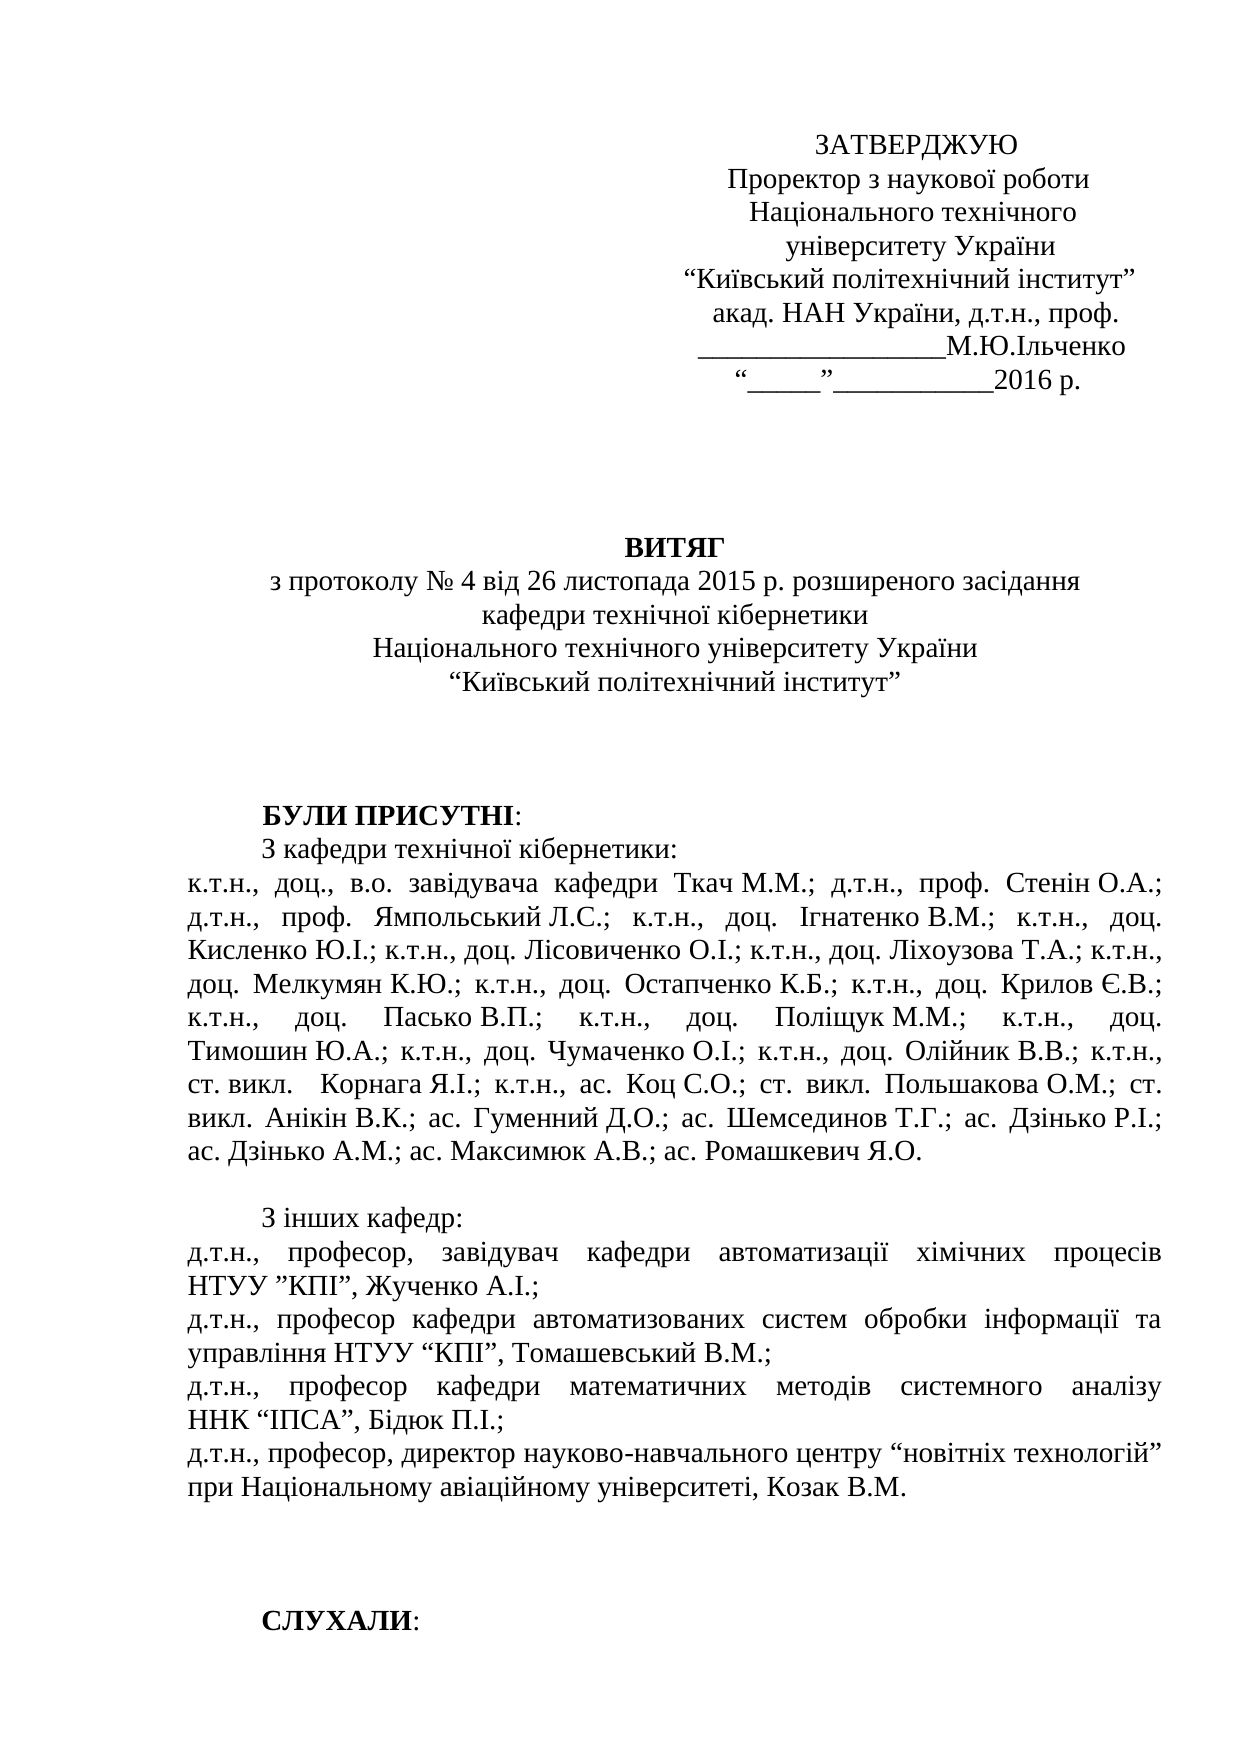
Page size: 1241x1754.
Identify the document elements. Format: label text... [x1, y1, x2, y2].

text акад. НАН України, д.т.н., проф. [187, 295, 1162, 328]
text БУЛИ ПРИСУТНІ: [187, 798, 1162, 832]
text Національного технічного університету України [187, 630, 1162, 664]
text “Київський політехнічний інститут” [187, 261, 1162, 295]
text Національного технічного [187, 194, 1162, 228]
text з протоколу № 4 від 26 листопада 2015 р. розширеного засідання [187, 563, 1162, 597]
text СЛУХАЛИ: [187, 1603, 1162, 1637]
text Проректор з наукової роботи [187, 161, 1162, 194]
text д.т.н., професор кафедри математичних методів системного аналізу ННК “ІПСА”, Бідюк П.І.; [187, 1368, 1162, 1435]
text д.т.н., професор, директор науково‑навчального центру “новітніх технологій” при Національному авіаційному університеті, Козак В.М. [187, 1435, 1162, 1502]
text “Київський політехнічний інститут” [187, 664, 1162, 697]
text університету України [187, 228, 1162, 261]
text “_____”___________2016 р. [187, 362, 1162, 396]
text З кафедри технічної кібернетики: [187, 832, 1162, 865]
text _________________М.Ю.Ільченко [187, 328, 1162, 362]
text З інших кафедр: [187, 1201, 1162, 1234]
text д.т.н., професор кафедри автоматизованих систем обробки інформації та управління НТУУ “КПІ”, Томашевський В.М.; [187, 1301, 1162, 1368]
text ЗАТВЕРДЖУЮ [187, 127, 1162, 161]
subtitle ВИТЯГ [187, 530, 1162, 563]
text д.т.н., професор, завідувач кафедри автоматизації хімічних процесів НТУУ ”КПІ”, Жученко А.І.; [187, 1234, 1162, 1301]
text к.т.н., доц., в.о. завідувача кафедри Ткач М.М.; д.т.н., проф. Стенін О.А.; д.т.н., проф. Ямпольський Л.С.; к.т.н., доц. Ігнатенко В.М.; к.т.н., доц. Кисленко Ю.І.; к.т.н., доц. Лісовиченко О.І.; к.т.н., доц. Ліхоузова Т.А.; к.т.н., доц. Мелкумян К.Ю.; к.т.н., доц. Остапченко К.Б.; к.т.н., доц. Крилов Є.В.; к.т.н., доц. Пасько В.П.; к.т.н., доц. Поліщук М.М.; к.т.н., доц. Тимошин Ю.А.; к.т.н., доц. Чумаченко О.І.; к.т.н., доц. Олійник В.В.; к.т.н., ст. викл. Корнага Я.І.; к.т.н., ас. Коц С.О.; ст. викл. Польшакова О.М.; ст. викл. Анікін В.К.; ас. Гуменний Д.О.; ас. Шемсединов Т.Г.; ас. Дзінько Р.І.; ас. Дзінько А.М.; ас. Максимюк А.В.; ас. Ромашкевич Я.О. [187, 865, 1162, 1167]
text кафедри технічної кібернетики [187, 597, 1162, 630]
